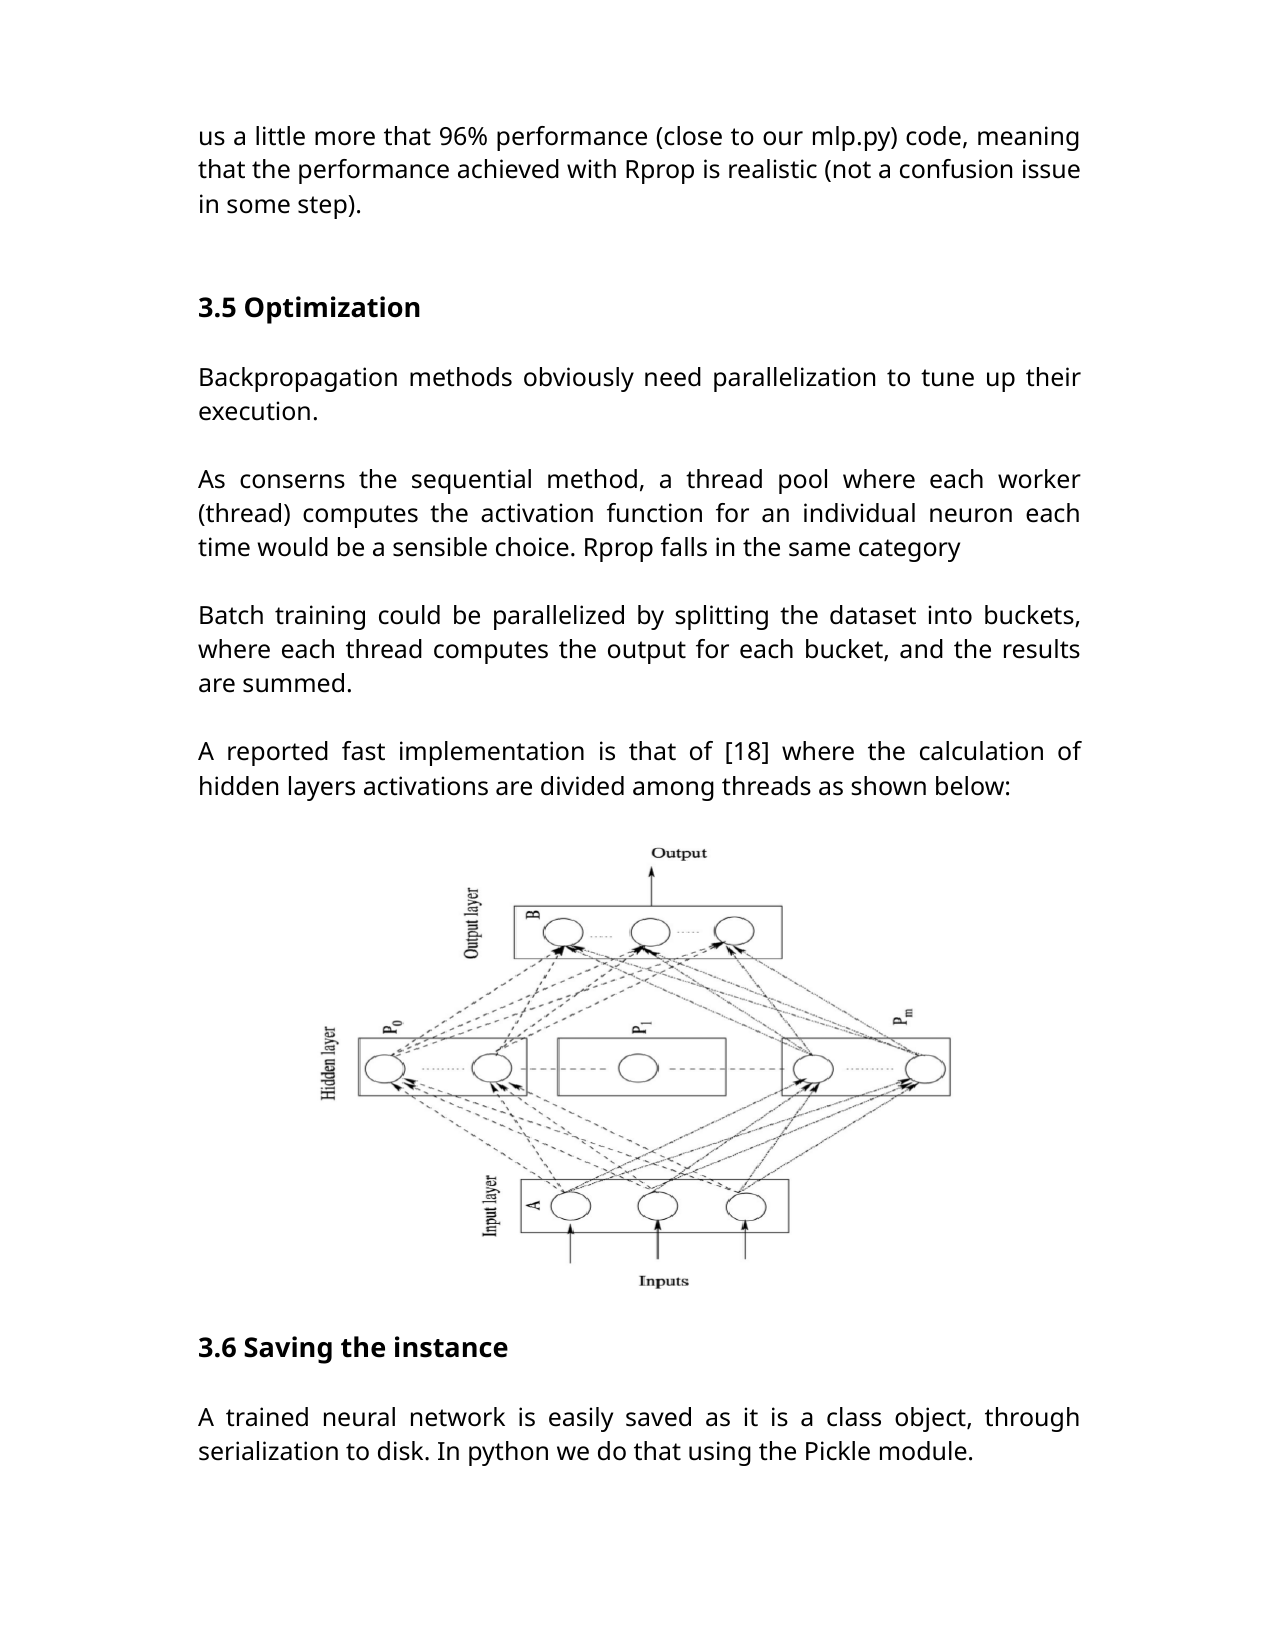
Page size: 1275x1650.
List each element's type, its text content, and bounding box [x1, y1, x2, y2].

text us a little more that 96% performance (close to our mlp.py) code, meaning that the performance achieved with Rprop is realistic (not a confusion issue in some step). [198, 118, 1082, 220]
text A reported fast implementation is that of [18] where the calculation of hidden layers activations are divided among threads as shown below: [198, 734, 1082, 802]
text Batch training could be parallelized by splitting the dataset into buckets, where each thread computes the output for each bucket, and the results are summed. [198, 598, 1082, 700]
picture [290, 836, 985, 1295]
text 3.6 Saving the instance [198, 1329, 1082, 1366]
text 3.5 Optimization [198, 288, 1082, 325]
text Backpropagation methods obviously need parallelization to tune up their execution. [198, 359, 1082, 427]
text As conserns the sequential method, a thread pool where each worker (thread) computes the activation function for an individual neuron each time would be a sensible choice. Rprop falls in the same category [198, 462, 1082, 564]
text A trained neural network is easily saved as it is a class object, through serialization to disk. In python we do that using the Pickle module. [198, 1399, 1082, 1468]
